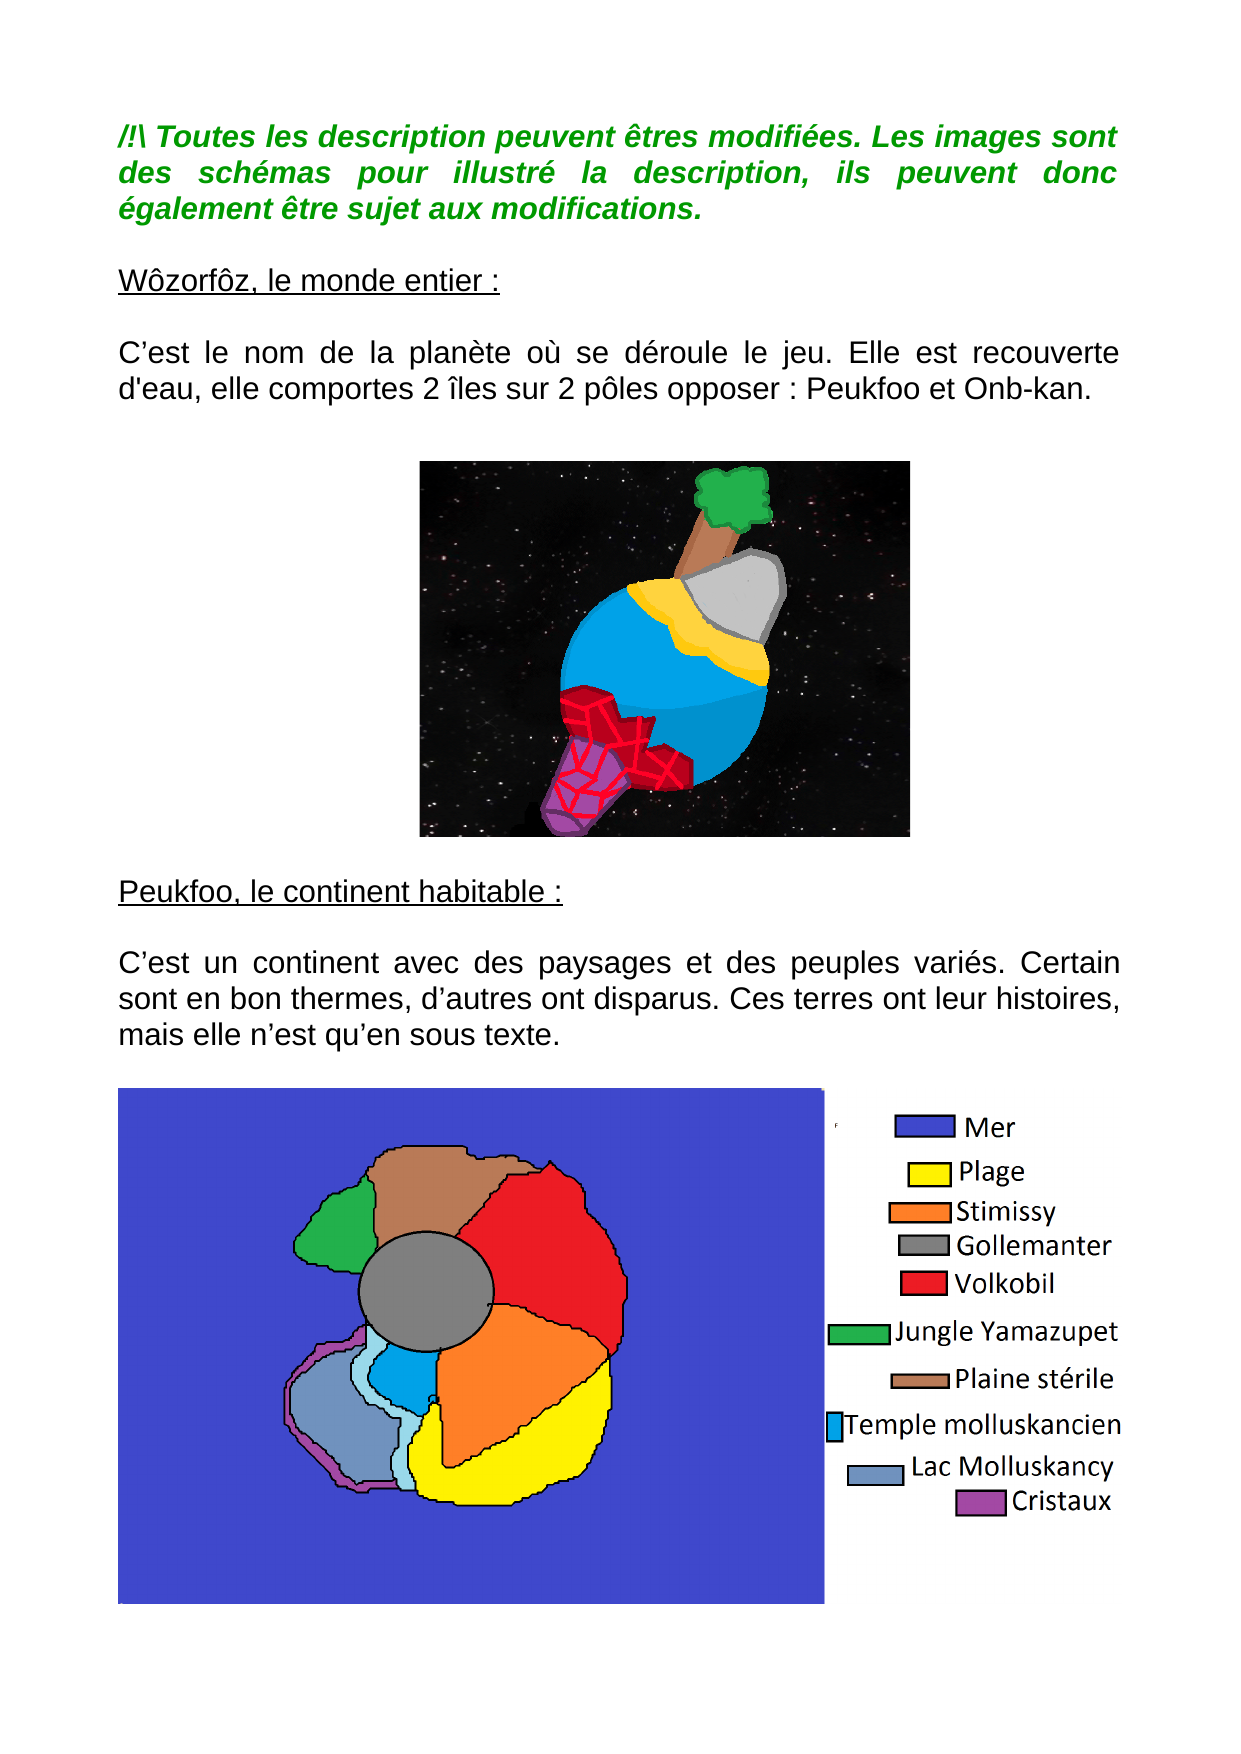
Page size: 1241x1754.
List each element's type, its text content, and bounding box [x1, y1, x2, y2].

text Wôzorfôz, le monde entier : [118, 262, 1122, 298]
text C’est le nom de la planète où se déroule le jeu. Elle est recouverte d'eau, elle comportes 2 îles sur 2 pôles opposer : Peukfoo et Onb-kan. [118, 334, 1122, 406]
text Peukfoo, le continent habitable : [118, 873, 1122, 908]
picture [118, 1088, 1123, 1604]
picture [419, 461, 911, 837]
text /!\ Toutes les description peuvent êtres modifiées. Les images sont des schémas pour illustré la description, ils peuvent donc également être sujet aux modifications. [118, 118, 1122, 226]
text C’est un continent avec des paysages et des peuples variés. Certain sont en bon thermes, d’autres ont disparus. Ces terres ont leur histoires, mais elle n’est qu’en sous texte. [118, 944, 1122, 1052]
